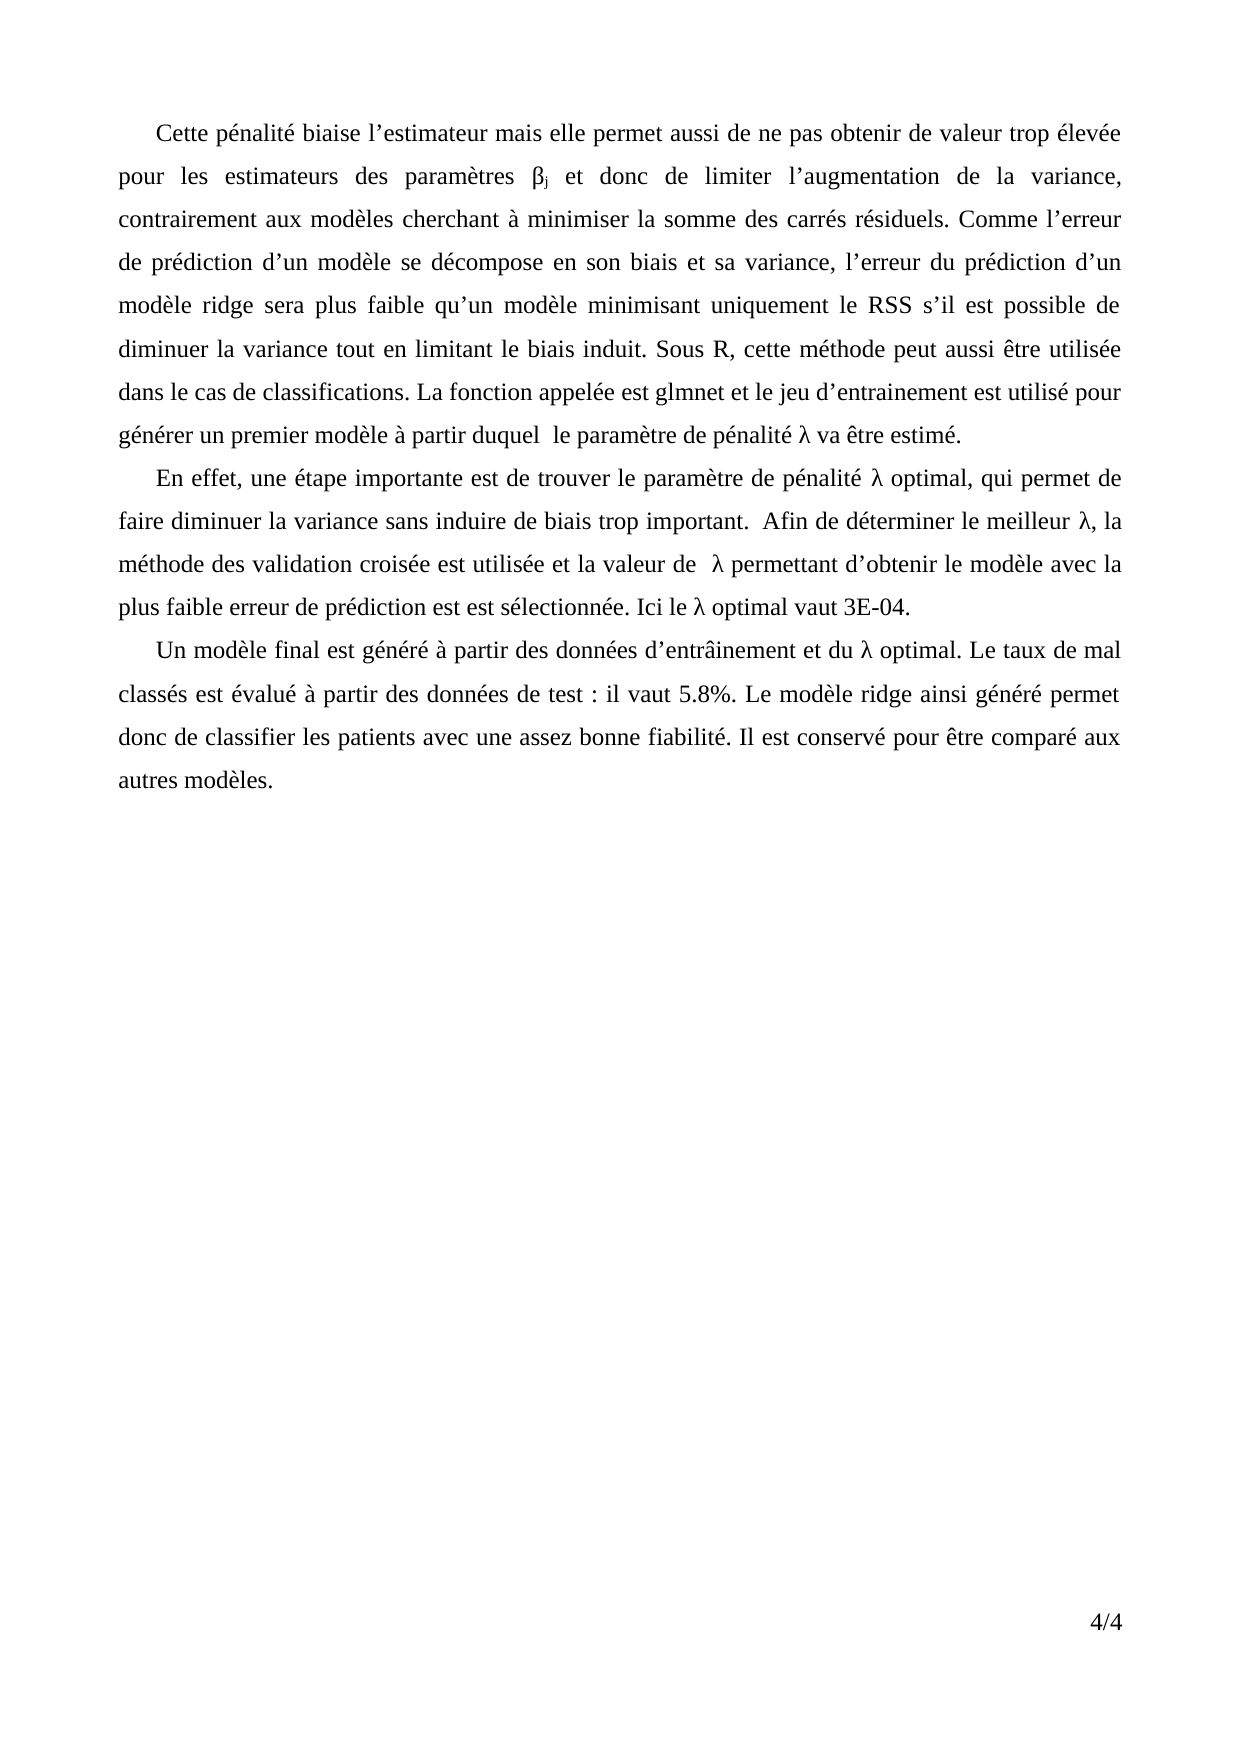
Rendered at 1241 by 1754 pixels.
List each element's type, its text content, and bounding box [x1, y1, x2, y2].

text Cette pénalité biaise l’estimateur mais elle permet aussi de ne pas obtenir de valeur trop élevée pour les estimateurs des paramètres βj et donc de limiter l’augmentation de la variance, contrairement aux modèles cherchant à minimiser la somme des carrés résiduels. Comme l’erreur de prédiction d’un modèle se décompose en son biais et sa variance, l’erreur du prédiction d’un modèle ridge sera plus faible qu’un modèle minimisant uniquement le RSS s’il est possible de diminuer la variance tout en limitant le biais induit. Sous R, cette méthode peut aussi être utilisée dans le cas de classifications. La fonction appelée est glmnet et le jeu d’entrainement est utilisé pour générer un premier modèle à partir duquel le paramètre de pénalité λ va être estimé. [118, 118, 1122, 449]
text Un modèle final est généré à partir des données d’entrâinement et du λ optimal. Le taux de mal classés est évalué à partir des données de test : il vaut 5.8%. Le modèle ridge ainsi généré permet donc de classifier les patients avec une assez bonne fiabilité. Il est conservé pour être comparé aux autres modèles. [118, 636, 1122, 794]
text En effet, une étape importante est de trouver le paramètre de pénalité λ optimal, qui permet de faire diminuer la variance sans induire de biais trop important. Afin de déterminer le meilleur λ, la méthode des validation croisée est utilisée et la valeur de λ permettant d’obtenir le modèle avec la plus faible erreur de prédiction est est sélectionnée. Ici le λ optimal vaut 3E-04. [118, 463, 1122, 621]
